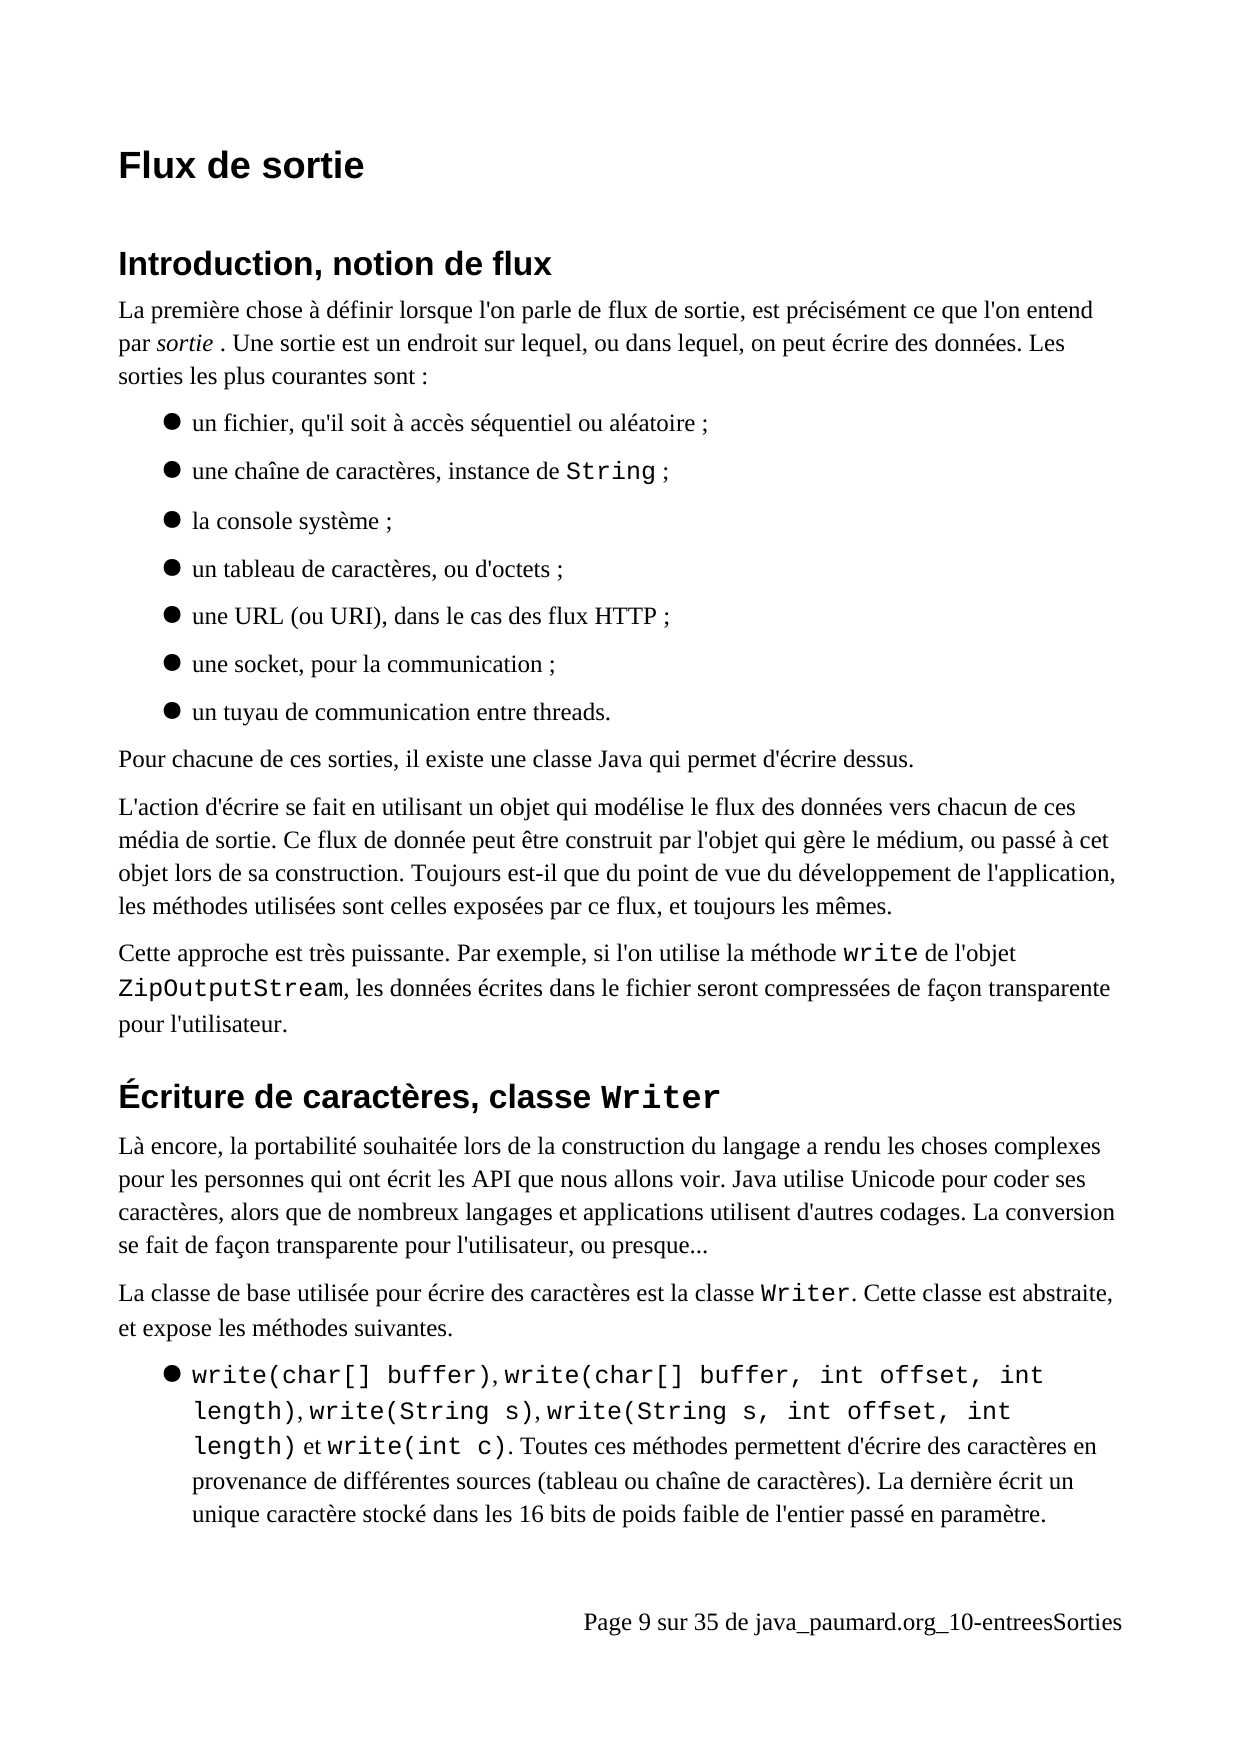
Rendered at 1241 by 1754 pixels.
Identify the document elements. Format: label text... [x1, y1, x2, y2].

text L'action d'écrire se fait en utilisant un objet qui modélise le flux des données vers chacun de ces média de sortie. Ce flux de donnée peut être construit par l'objet qui gère le médium, ou passé à cet objet lors de sa construction. Toujours est-il que du point de vue du développement de l'application, les méthodes utilisées sont celles exposées par ce flux, et toujours les mêmes. [118, 792, 1122, 919]
subtitle Écriture de caractères, classe Writer [118, 1077, 1122, 1119]
list une URL (ou URI), dans le cas des flux HTTP ; [162, 601, 1122, 630]
list un fichier, qu'il soit à accès séquentiel ou aléatoire ; [162, 408, 1122, 437]
list un tableau de caractères, ou d'octets ; [162, 554, 1122, 582]
text La classe de base utilisée pour écrire des caractères est la classe Writer. Cette classe est abstraite, et expose les méthodes suivantes. [118, 1278, 1122, 1342]
list un tuyau de communication entre threads. [162, 697, 1122, 725]
list une socket, pour la communication ; [162, 649, 1122, 678]
text La première chose à définir lorsque l'on parle de flux de sortie, est précisément ce que l'on entend par sortie . Une sortie est un endroit sur lequel, ou dans lequel, on peut écrire des données. Les sorties les plus courantes sont : [118, 295, 1122, 390]
list la console système ; [162, 506, 1122, 535]
list une chaîne de caractères, instance de String ; [162, 456, 1122, 487]
text Cette approche est très puissante. Par exemple, si l'on utilise la méthode write de l'objet ZipOutputStream, les données écrites dans le fichier seront compressées de façon transparente pour l'utilisateur. [118, 938, 1122, 1037]
text Pour chacune de ces sorties, il existe une classe Java qui permet d'écrire dessus. [118, 744, 1122, 773]
subtitle Flux de sortie [118, 143, 1122, 187]
text Là encore, la portabilité souhaitée lors de la construction du langage a rendu les choses complexes pour les personnes qui ont écrit les API que nous allons voir. Java utilise Unicode pour coder ses caractères, alors que de nombreux langages et applications utilisent d'autres codages. La conversion se fait de façon transparente pour l'utilisateur, ou presque... [118, 1131, 1122, 1259]
list write(char[] buffer), write(char[] buffer, int offset, int length), write(String s), write(String s, int offset, int length) et write(int c). Toutes ces méthodes permettent d'écrire des caractères en provenance de différentes sources (tableau ou chaîne de caractères). La dernière écrit un unique caractère stocké dans les 16 bits de poids faible de l'entier passé en paramètre. [162, 1361, 1122, 1528]
subtitle Introduction, notion de flux [118, 244, 1122, 282]
